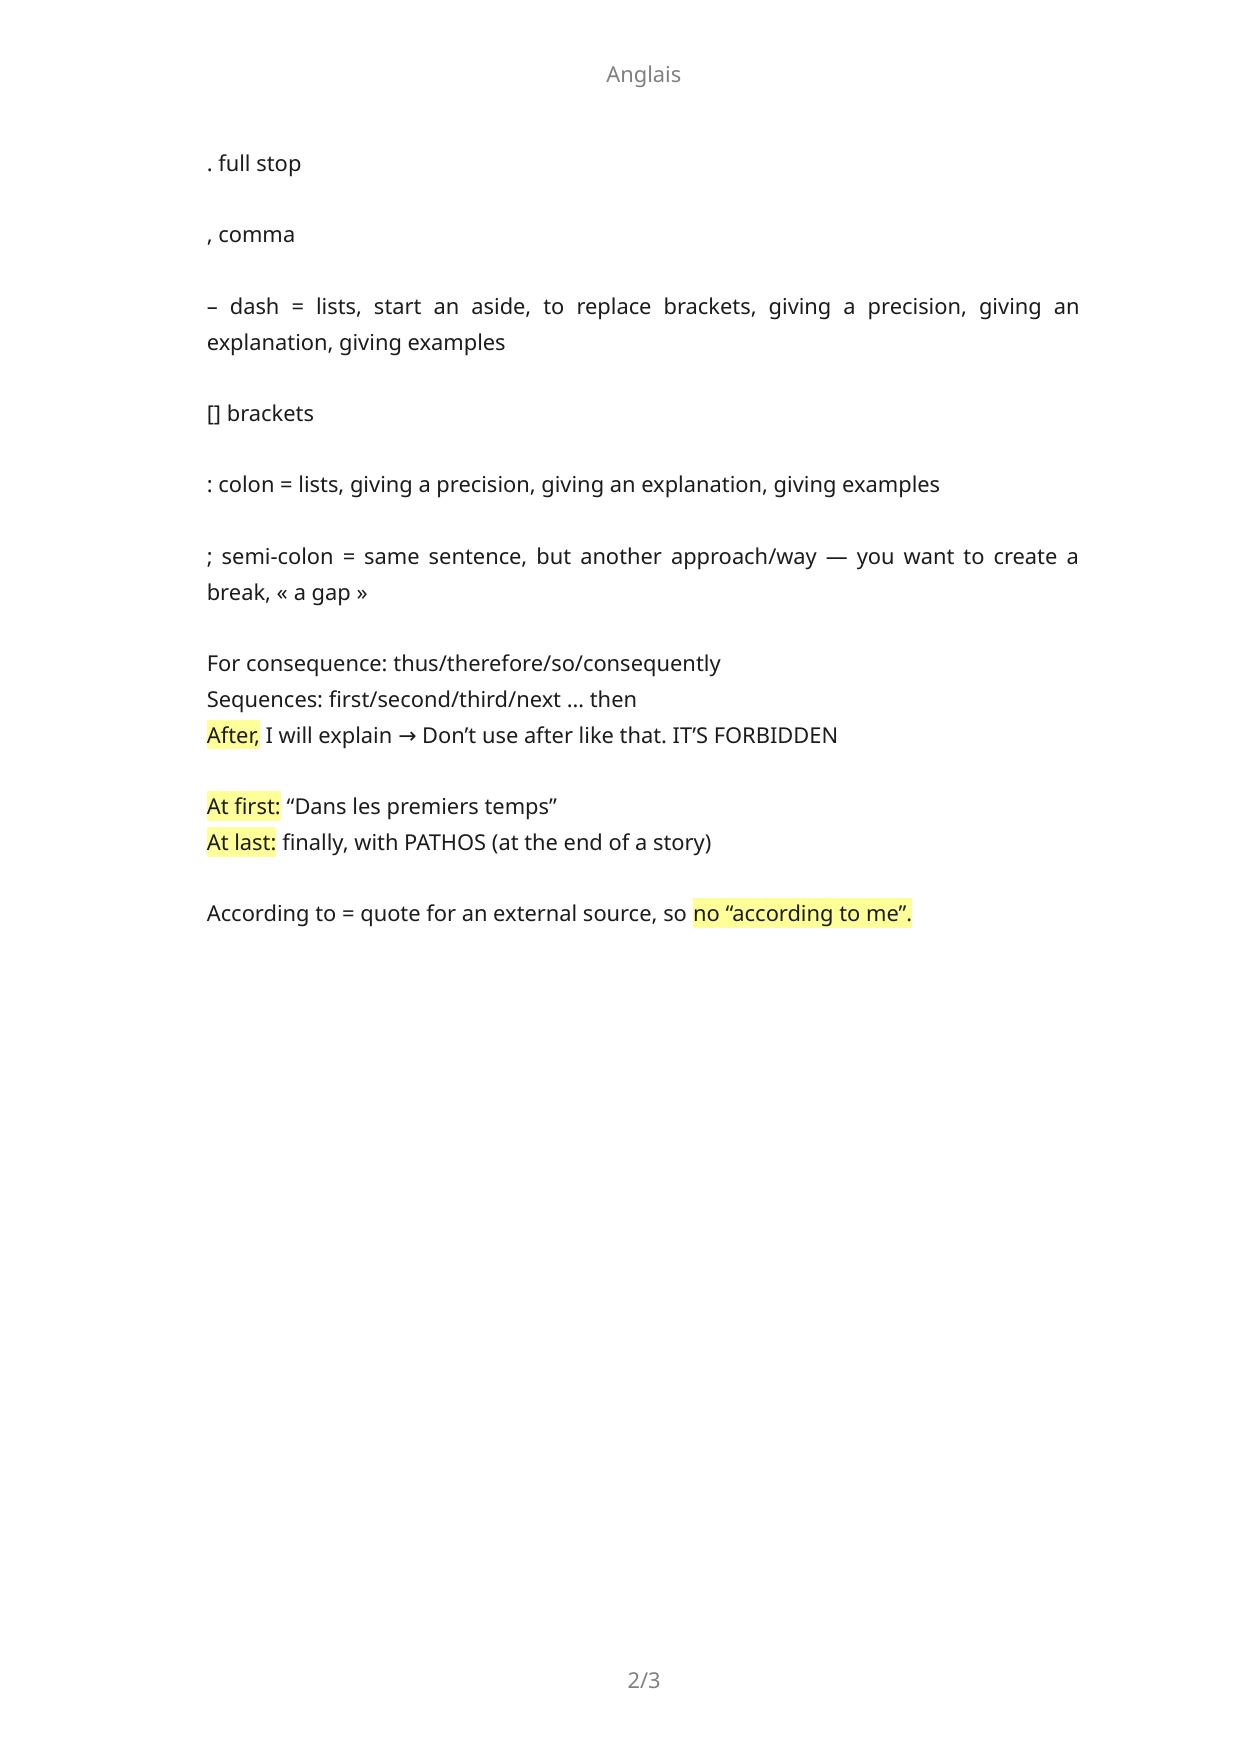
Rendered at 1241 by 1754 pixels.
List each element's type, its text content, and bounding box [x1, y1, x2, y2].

text Sequences: first/second/third/next … then [207, 684, 1081, 714]
text After, I will explain → Don’t use after like that. IT’S FORBIDDEN [207, 719, 1081, 749]
text For consequence: thus/therefore/so/consequently [207, 648, 1081, 678]
text – dash = lists, start an aside, to replace brackets, giving a precision, giving an explanation, giving examples [207, 291, 1081, 356]
text . full stop [207, 148, 1081, 178]
text According to = quote for an external source, so no “according to me”. [207, 898, 1081, 928]
text ; semi-colon = same sentence, but another approach/way — you want to create a break, « a gap » [207, 541, 1081, 606]
text At last: finally, with PATHOS (at the end of a story) [207, 827, 1081, 857]
text , comma [207, 219, 1081, 249]
text : colon = lists, giving a precision, giving an explanation, giving examples [207, 469, 1081, 499]
text At first: “Dans les premiers temps” [207, 791, 1081, 821]
text [] brackets [207, 398, 1081, 428]
